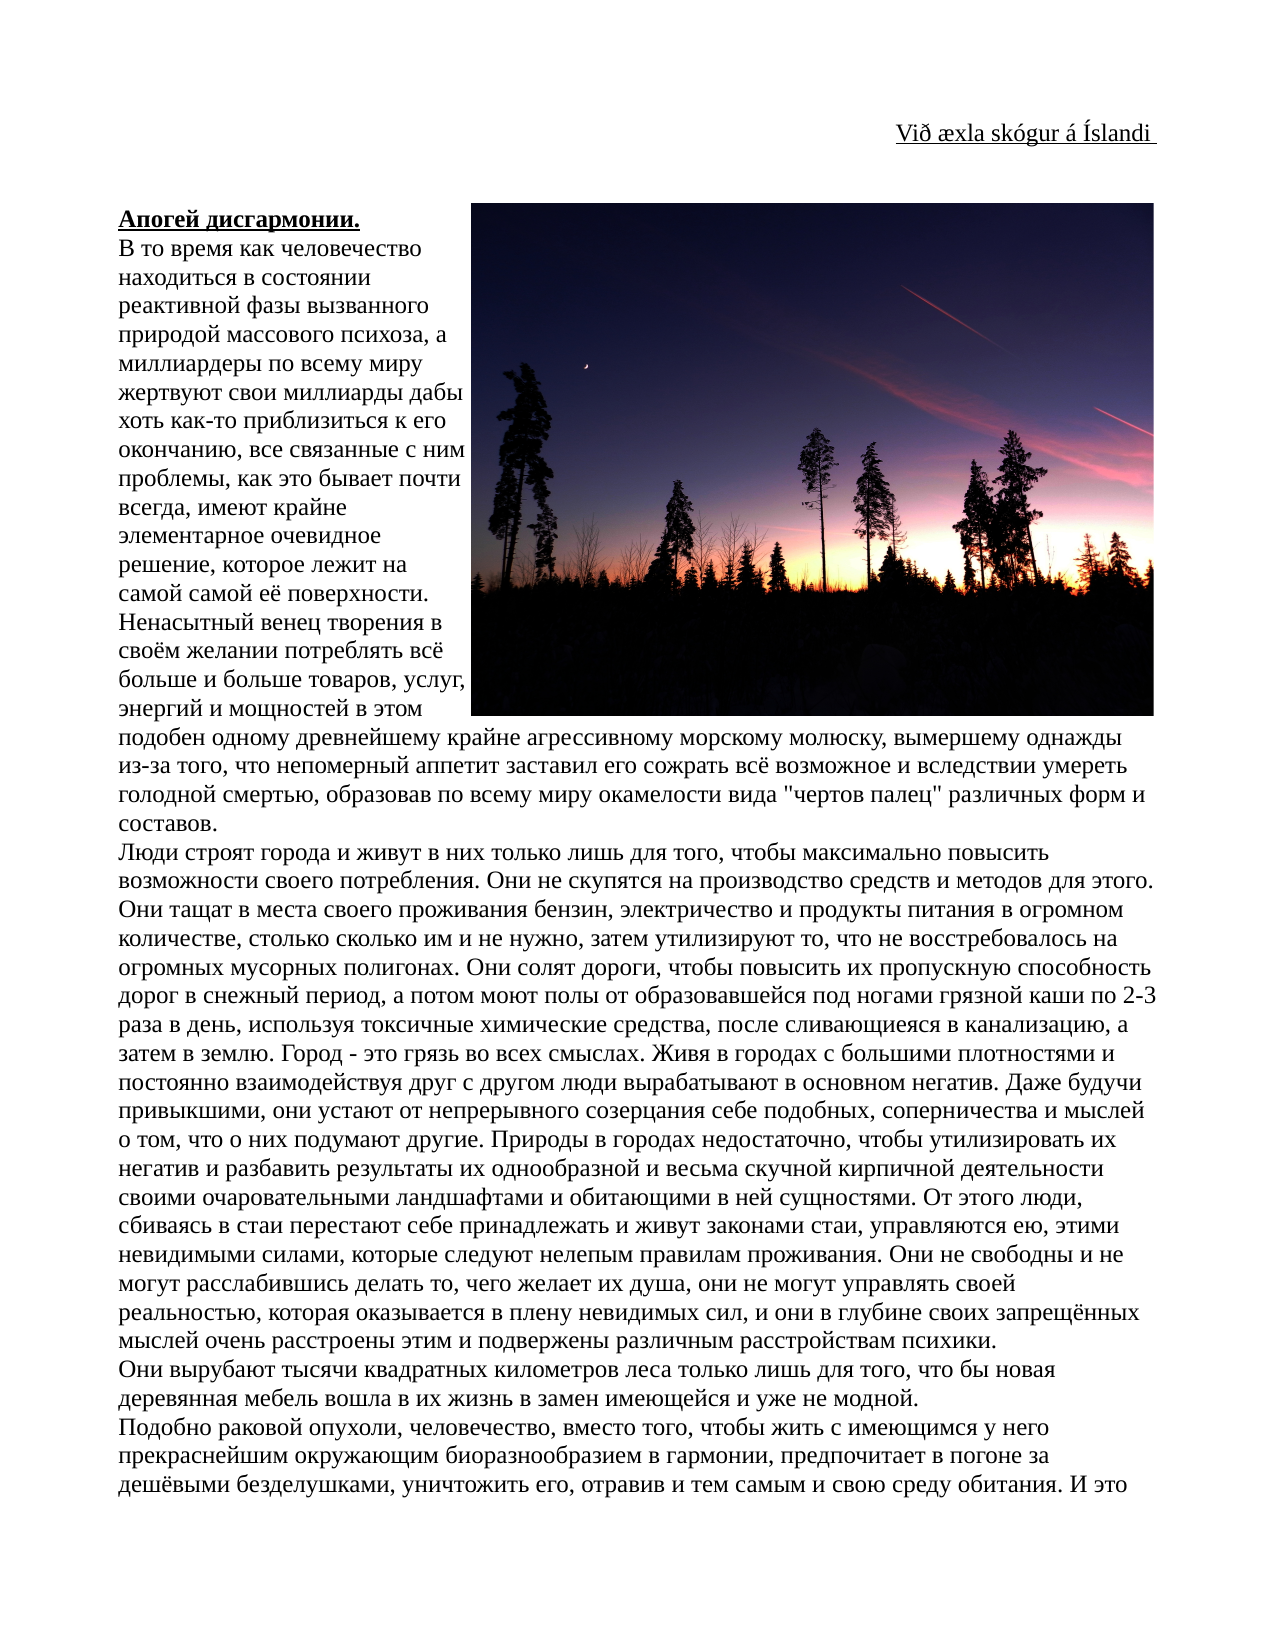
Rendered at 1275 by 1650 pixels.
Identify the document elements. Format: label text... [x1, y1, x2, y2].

text Við æxla skógur á Íslandi [118, 118, 1157, 147]
text Апогей дисгармонии. [118, 204, 471, 233]
text Они вырубают тысячи квадратных километров леса только лишь для того, что бы новая деревянная мебель вошла в их жизнь в замен имеющейся и уже не модной. [118, 1354, 1157, 1412]
text Люди строят города и живут в них только лишь для того, чтобы максимально повысить возможности своего потребления. Они не скупятся на производство средств и методов для этого. Они тащат в места своего проживания бензин, электричество и продукты питания в огромном количестве, столько сколько им и не нужно, затем утилизируют то, что не восстребовалось на огромных мусорных полигонах. Они солят дороги, чтобы повысить их пропускную способность дорог в снежный период, а потом моют полы от образовавшейся под ногами грязной каши по 2-3 раза в день, используя токсичные химические средства, после сливающиеяся в канализацию, а затем в землю. Город - это грязь во всех смыслах. Живя в городах с большими плотностями и постоянно взаимодействуя друг с другом люди вырабатывают в основном негатив. Даже будучи привыкшими, они устают от непрерывного созерцания себе подобных, соперничества и мыслей о том, что о них подумают другие. Природы в городах недостаточно, чтобы утилизировать их негатив и разбавить результаты их однообразной и весьма скучной кирпичной деятельности своими очаровательными ландшафтами и обитающими в ней сущностями. От этого люди, сбиваясь в стаи перестают себе принадлежать и живут законами стаи, управляются ею, этими невидимыми силами, которые следуют нелепым правилам проживания. Они не свободны и не могут расслабившись делать то, чего желает их душа, они не могут управлять своей реальностью, которая оказывается в плену невидимых сил, и они в глубине своих запрещённых мыслей очень расстроены этим и подвержены различным расстройствам психики. [118, 837, 1157, 1354]
picture [471, 203, 1154, 716]
text Подобно раковой опухоли, человечество, вместо того, чтобы жить с имеющимся у него прекраснейшим окружающим биоразнообразием в гармонии, предпочитает в погоне за дешёвыми безделушками, уничтожить его, отравив и тем самым и свою среду обитания. И это [118, 1412, 1157, 1498]
text Ненасытный венец творения в своём желании потреблять всё больше и больше товаров, услуг, энергий и мощностей в этом подобен одному древнейшему крайне агрессивному морскому молюску, вымершему однажды из-за того, что непомерный аппетит заставил его сожрать всё возможное и вследствии умереть голодной смертью, образовав по всему миру окамелости вида "чертов палец" различных форм и составов. [118, 607, 1157, 837]
text В то время как человечество находиться в состоянии реактивной фазы вызванного природой массового психоза, а миллиардеры по всему миру жертвуют свои миллиарды дабы хоть как-то приблизиться к его окончанию, все связанные с ним проблемы, как это бывает почти всегда, имеют крайне элементарное очевидное решение, которое лежит на самой самой её поверхности. [118, 233, 471, 607]
